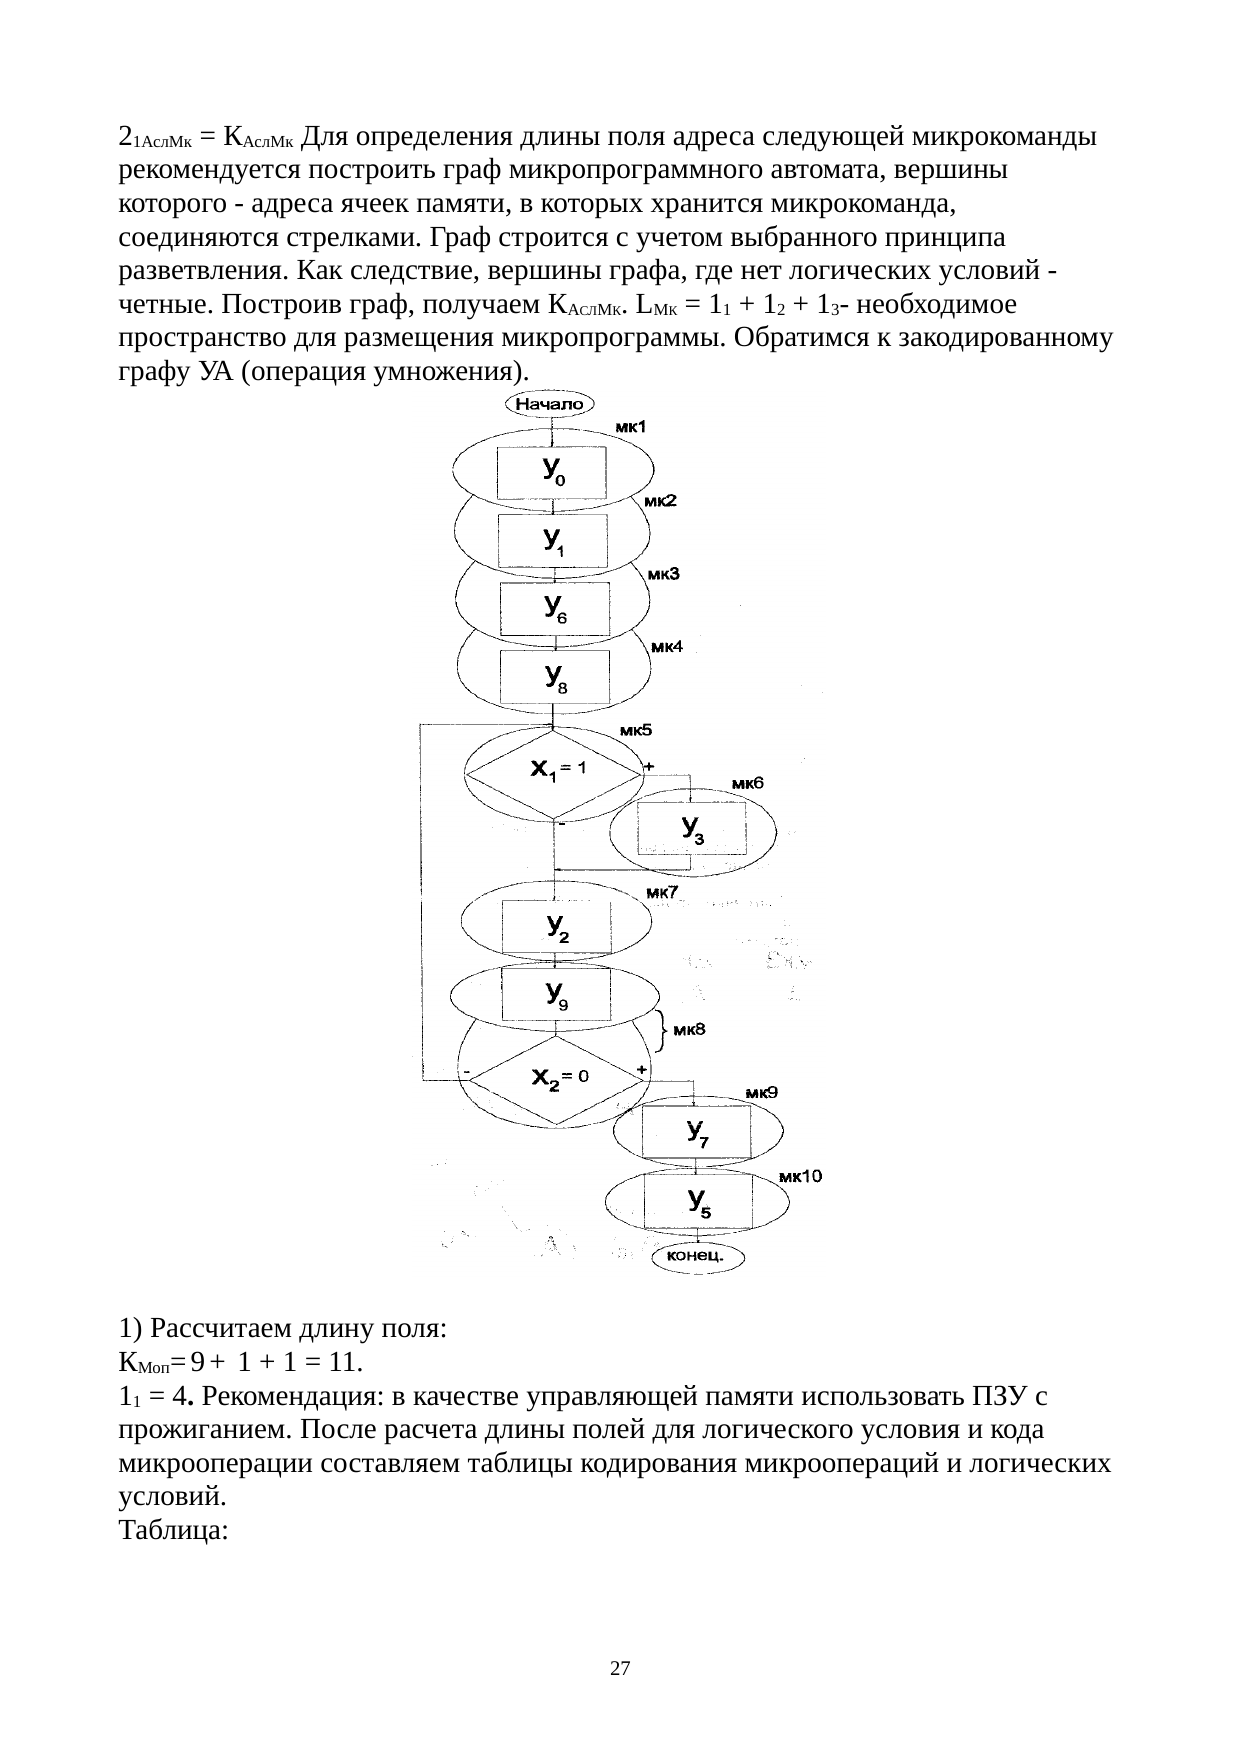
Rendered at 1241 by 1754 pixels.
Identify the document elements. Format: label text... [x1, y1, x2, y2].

picture [412, 386, 827, 1277]
text 1) Рассчитаем длину поля: [118, 1311, 1122, 1344]
text Таблица: [118, 1512, 1122, 1545]
text 11 = 4. Рекомендация: в качестве управляющей памяти использовать ПЗУ с прожиганием. После расчета длины полей для логического условия и кода микрооперации составляем таблицы кодирования микроопераций и логических условий. [118, 1378, 1122, 1512]
text 21АслМк = КАслМк Для определения длины поля адреса следующей микрокоманды рекомендуется построить граф микропрограммного автомата, вершины которого - адреса ячеек памяти, в которых хранится микрокоманда, соединяются стрелками. Граф строится с учетом выбранного принципа разветвления. Как следствие, вершины графа, где нет логических условий - четные. Построив граф, получаем КАслМк. LМк = 11 + 12 + 13- необходимое пространство для размещения микропрограммы. Обратимся к закодированному графу УА (операция умножения). [118, 118, 1122, 386]
text КМоп=9+ 1 + 1 = 11. [118, 1344, 1122, 1378]
